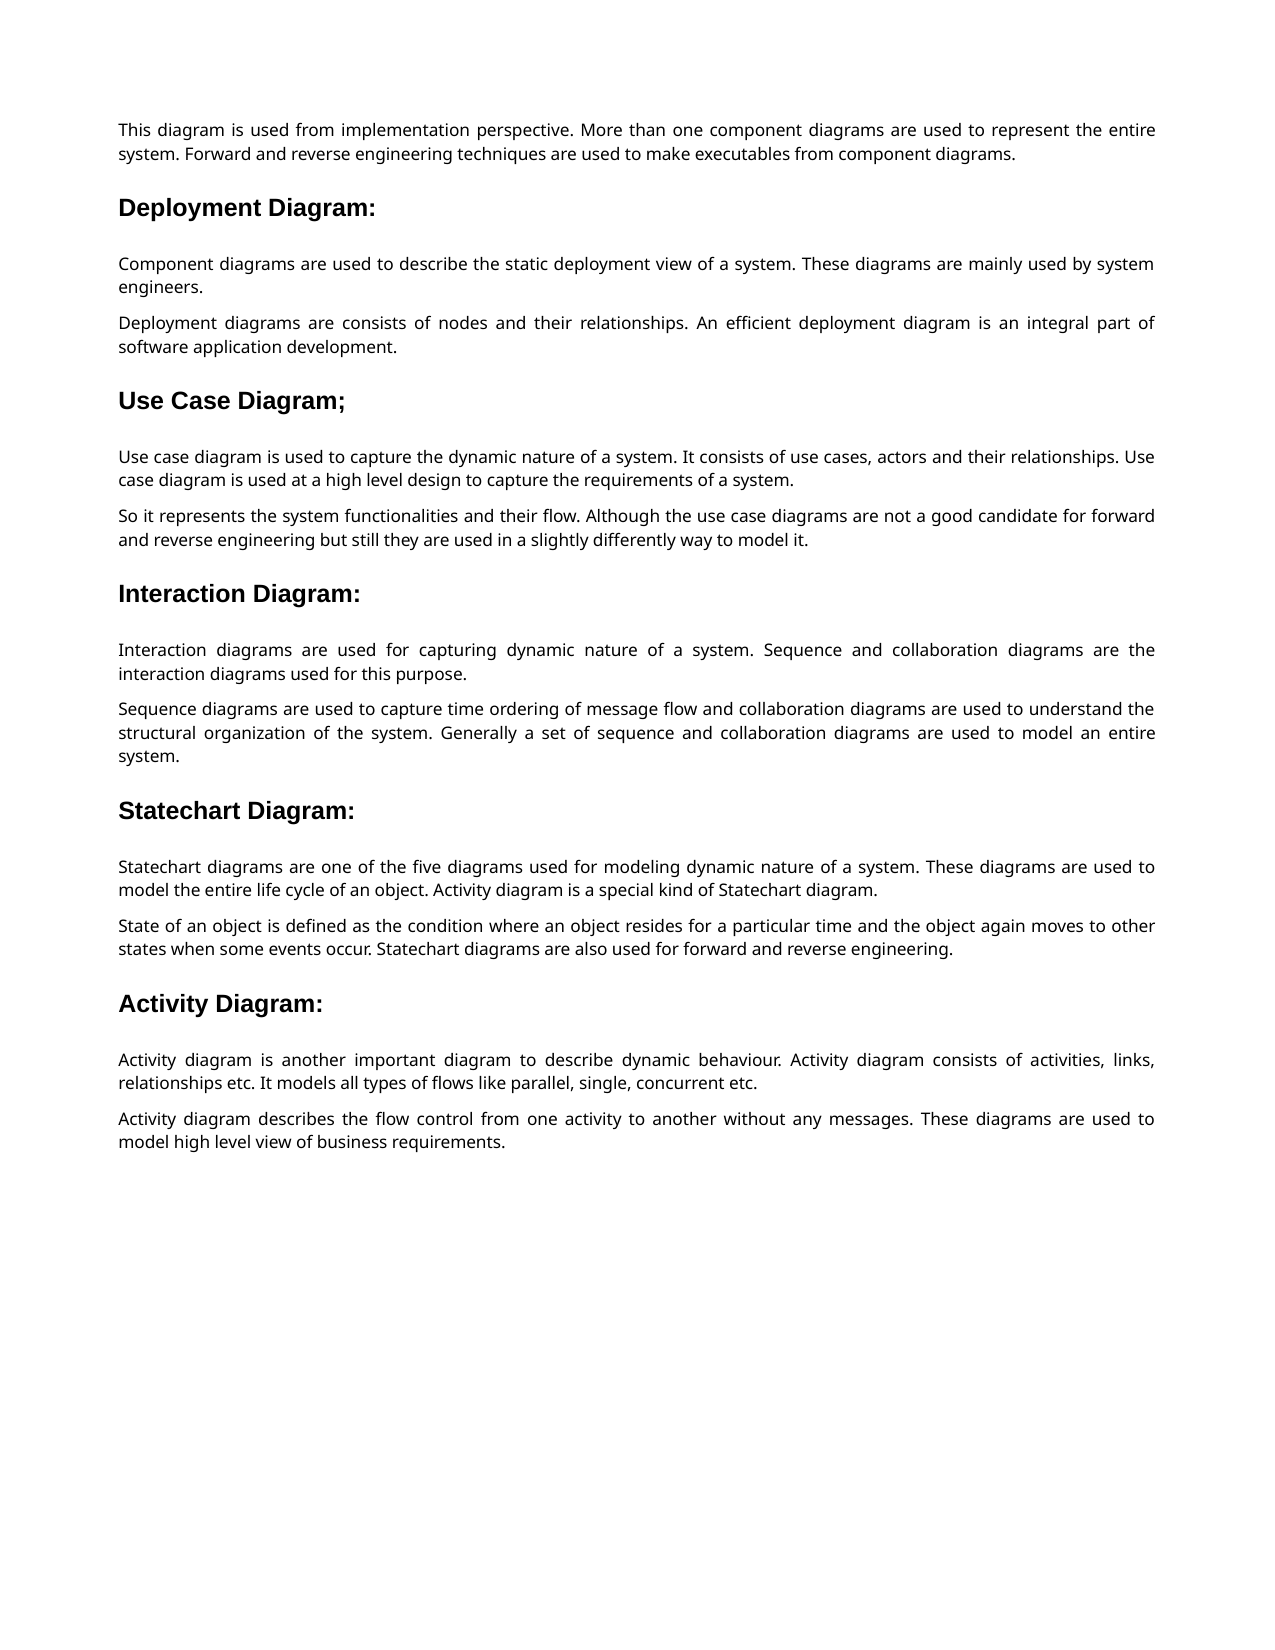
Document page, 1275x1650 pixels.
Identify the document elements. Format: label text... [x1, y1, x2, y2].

subtitle Interaction Diagram: [118, 579, 1157, 608]
subtitle Statechart Diagram: [118, 796, 1157, 825]
text Activity diagram describes the flow control from one activity to another without any messages. These diagrams are used to model high level view of business requirements. [118, 1107, 1157, 1154]
subtitle Deployment Diagram: [118, 193, 1157, 222]
text This diagram is used from implementation perspective. More than one component diagrams are used to represent the entire system. Forward and reverse engineering techniques are used to make executables from component diagrams. [118, 118, 1157, 165]
text So it represents the system functionalities and their flow. Although the use case diagrams are not a good candidate for forward and reverse engineering but still they are used in a slightly differently way to model it. [118, 504, 1157, 551]
text Statechart diagrams are one of the five diagrams used for modeling dynamic nature of a system. These diagrams are used to model the entire life cycle of an object. Activity diagram is a special kind of Statechart diagram. [118, 855, 1157, 902]
text State of an object is defined as the condition where an object resides for a particular time and the object again moves to other states when some events occur. Statechart diagrams are also used for forward and reverse engineering. [118, 914, 1157, 961]
subtitle Activity Diagram: [118, 989, 1157, 1018]
text Sequence diagrams are used to capture time ordering of message flow and collaboration diagrams are used to understand the structural organization of the system. Generally a set of sequence and collaboration diagrams are used to model an entire system. [118, 697, 1157, 768]
text Use case diagram is used to capture the dynamic nature of a system. It consists of use cases, actors and their relationships. Use case diagram is used at a high level design to capture the requirements of a system. [118, 445, 1157, 492]
text Component diagrams are used to describe the static deployment view of a system. These diagrams are mainly used by system engineers. [118, 252, 1157, 299]
text Deployment diagrams are consists of nodes and their relationships. An efficient deployment diagram is an integral part of software application development. [118, 311, 1157, 358]
subtitle Use Case Diagram; [118, 386, 1157, 415]
text Activity diagram is another important diagram to describe dynamic behaviour. Activity diagram consists of activities, links, relationships etc. It models all types of flows like parallel, single, concurrent etc. [118, 1048, 1157, 1095]
text Interaction diagrams are used for capturing dynamic nature of a system. Sequence and collaboration diagrams are the interaction diagrams used for this purpose. [118, 638, 1157, 685]
